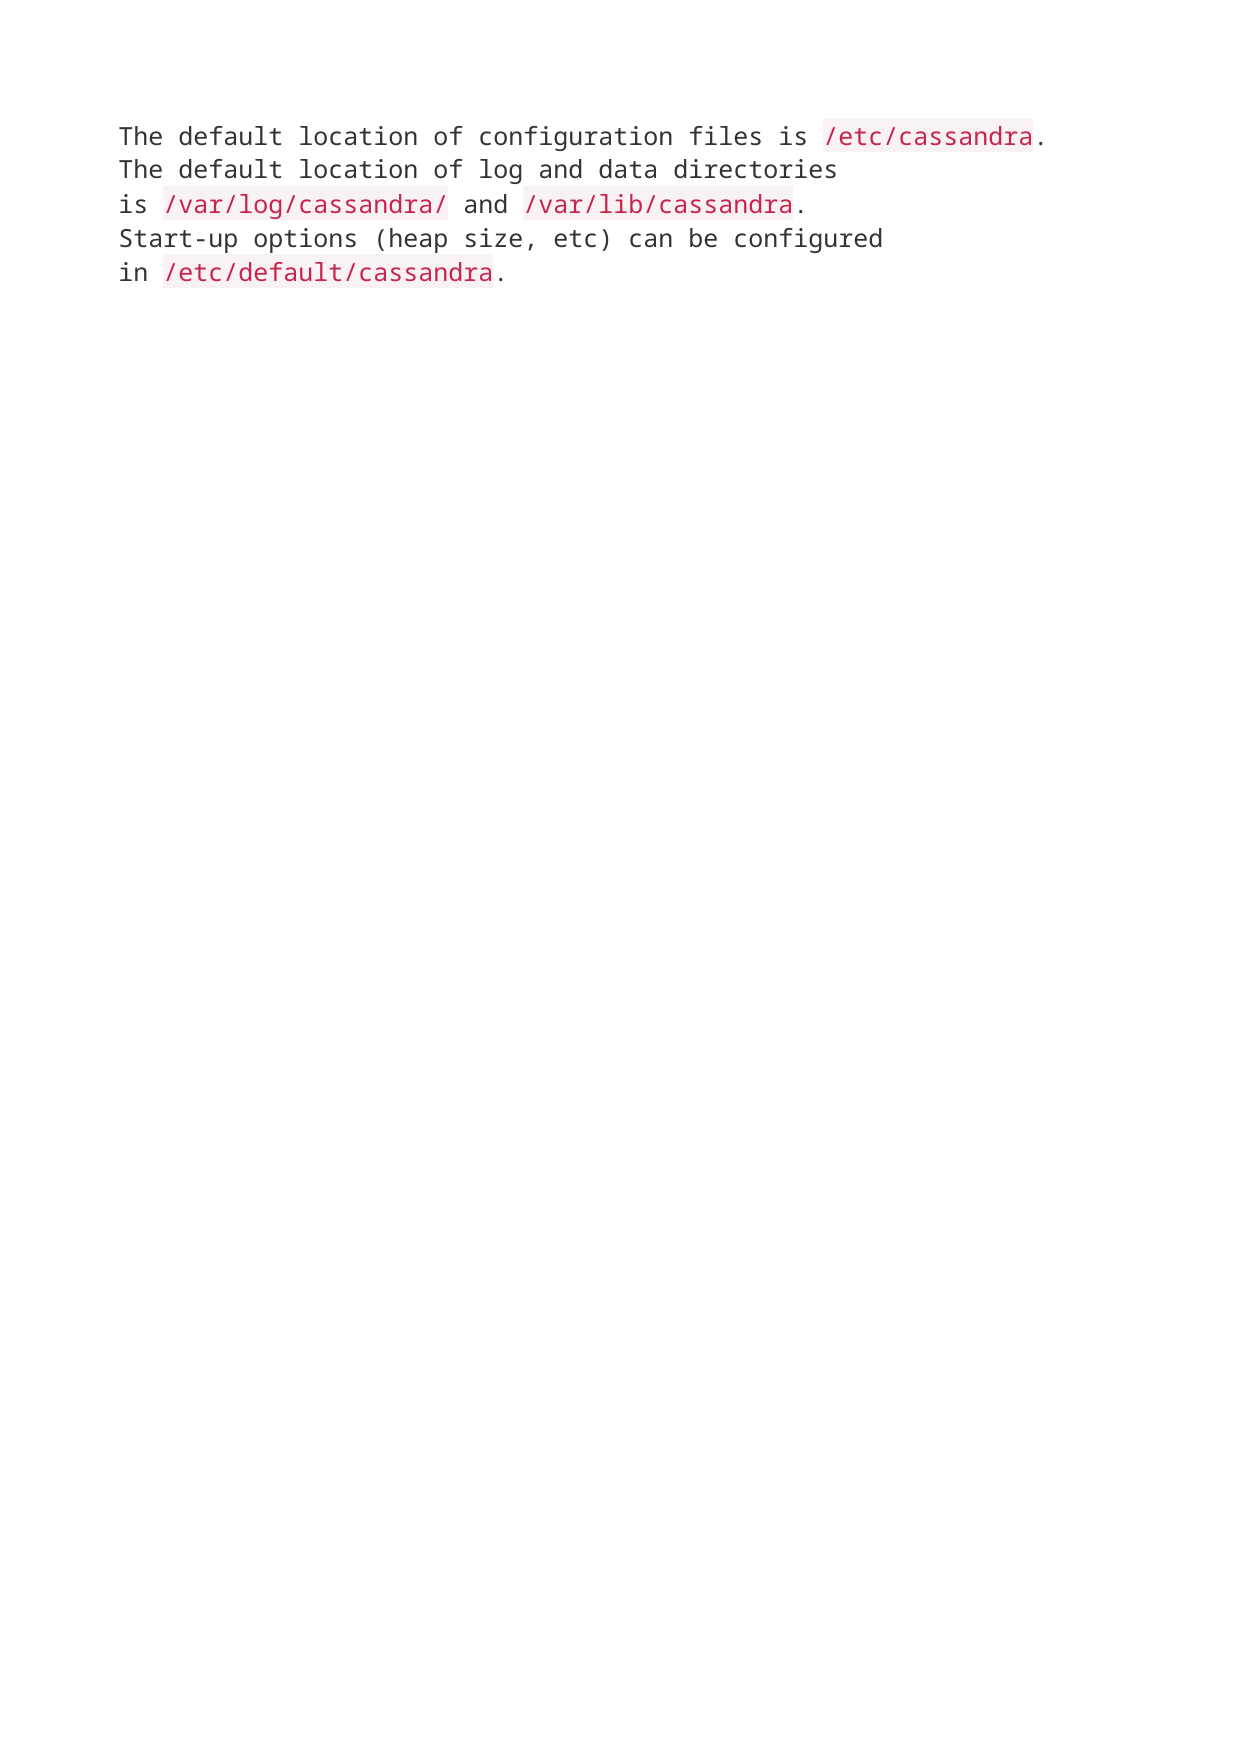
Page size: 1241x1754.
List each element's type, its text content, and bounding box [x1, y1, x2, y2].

text The default location of configuration files is /etc/cassandra. [118, 118, 1122, 152]
text Start-up options (heap size, etc) can be configured in /etc/default/cassandra. [118, 220, 1122, 288]
text The default location of log and data directories is /var/log/cassandra/ and /var/lib/cassandra. [118, 152, 1122, 220]
